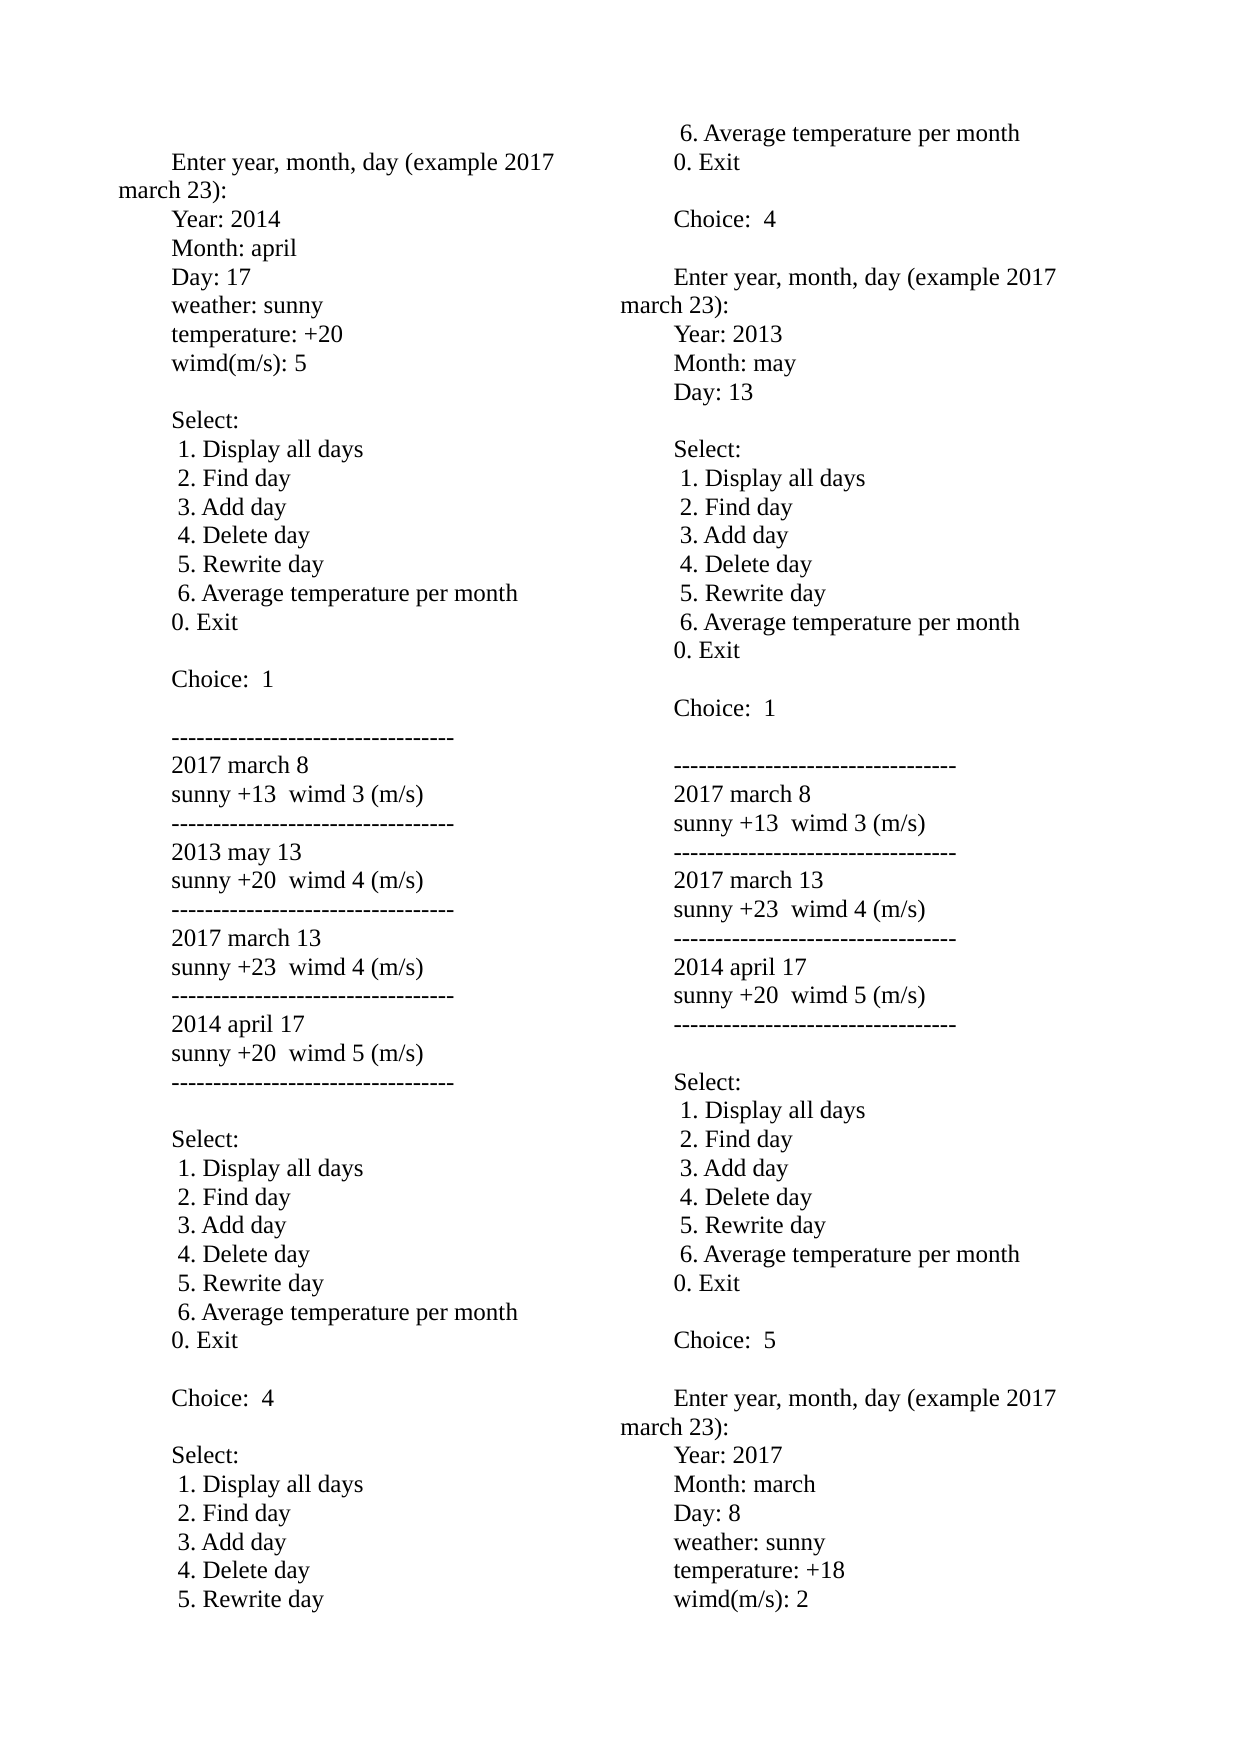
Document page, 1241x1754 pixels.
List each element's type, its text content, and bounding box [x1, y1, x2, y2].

text 2017 march 13 [620, 866, 1122, 894]
text Year: 2017 [620, 1441, 1122, 1469]
text Enter year, month, day (example 2017 march 23): [620, 262, 1122, 319]
text weather: sunny [620, 1527, 1122, 1556]
text 4. Delete day [620, 1182, 1122, 1211]
text Enter year, month, day (example 2017 march 23): [620, 1383, 1122, 1441]
text Select: [620, 1067, 1122, 1096]
text ---------------------------------- [620, 837, 1122, 866]
text sunny +20 wimd 5 (m/s) [620, 981, 1122, 1009]
text Choice: 4 [118, 1383, 620, 1412]
text Choice: 5 [620, 1326, 1122, 1354]
text ---------------------------------- [620, 1009, 1122, 1038]
text Month: march [620, 1469, 1122, 1498]
text wimd(m/s): 5 [118, 348, 620, 377]
text 6. Average temperature per month [118, 1297, 620, 1326]
text sunny +20 wimd 4 (m/s) [118, 866, 620, 894]
text 3. Add day [620, 1153, 1122, 1182]
text Day: 8 [620, 1498, 1122, 1527]
text Select: [118, 406, 620, 434]
text sunny +20 wimd 5 (m/s) [118, 1038, 620, 1067]
text 2017 march 13 [118, 923, 620, 952]
text 2017 march 8 [620, 779, 1122, 808]
text Choice: 1 [118, 664, 620, 693]
text 1. Display all days [118, 434, 620, 463]
text 1. Display all days [118, 1469, 620, 1498]
text Select: [620, 434, 1122, 463]
text temperature: +20 [118, 319, 620, 348]
text sunny +13 wimd 3 (m/s) [620, 808, 1122, 837]
text Select: [118, 1124, 620, 1153]
text ---------------------------------- [620, 923, 1122, 952]
text 4. Delete day [620, 549, 1122, 578]
text 4. Delete day [118, 1556, 620, 1584]
text 3. Add day [118, 1211, 620, 1239]
text temperature: +18 [620, 1556, 1122, 1584]
text Day: 13 [620, 377, 1122, 406]
text Month: may [620, 348, 1122, 377]
text Month: april [118, 233, 620, 262]
text 5. Rewrite day [620, 1211, 1122, 1239]
text Select: [118, 1441, 620, 1469]
text 4. Delete day [118, 521, 620, 549]
text 0. Exit [620, 636, 1122, 664]
text ---------------------------------- [118, 894, 620, 923]
text 0. Exit [620, 1268, 1122, 1297]
text 5. Rewrite day [620, 578, 1122, 607]
text 5. Rewrite day [118, 549, 620, 578]
text 3. Add day [118, 1527, 620, 1556]
text 0. Exit [620, 147, 1122, 176]
text 2014 april 17 [620, 952, 1122, 981]
text Day: 17 [118, 262, 620, 291]
text ---------------------------------- [118, 722, 620, 751]
text ---------------------------------- [118, 1067, 620, 1096]
text Enter year, month, day (example 2017 march 23): [118, 147, 620, 204]
text Choice: 4 [620, 204, 1122, 233]
text 2. Find day [118, 463, 620, 492]
text 6. Average temperature per month [620, 607, 1122, 636]
text 2. Find day [620, 492, 1122, 521]
text 2. Find day [118, 1498, 620, 1527]
text Choice: 1 [620, 693, 1122, 722]
text sunny +23 wimd 4 (m/s) [620, 894, 1122, 923]
text 2. Find day [118, 1182, 620, 1211]
text Year: 2013 [620, 319, 1122, 348]
text wimd(m/s): 2 [620, 1584, 1122, 1613]
text sunny +13 wimd 3 (m/s) [118, 779, 620, 808]
text 3. Add day [620, 521, 1122, 549]
text 0. Exit [118, 607, 620, 636]
text 2014 april 17 [118, 1009, 620, 1038]
text 1. Display all days [620, 1096, 1122, 1124]
text 2017 march 8 [118, 751, 620, 779]
text 6. Average temperature per month [118, 578, 620, 607]
text 6. Average temperature per month [620, 1239, 1122, 1268]
text 6. Average temperature per month [620, 118, 1122, 147]
text sunny +23 wimd 4 (m/s) [118, 952, 620, 981]
text ---------------------------------- [118, 981, 620, 1009]
text Year: 2014 [118, 204, 620, 233]
text weather: sunny [118, 291, 620, 319]
text 2013 may 13 [118, 837, 620, 866]
text 4. Delete day [118, 1239, 620, 1268]
text 5. Rewrite day [118, 1584, 620, 1613]
text 2. Find day [620, 1124, 1122, 1153]
text 3. Add day [118, 492, 620, 521]
text 0. Exit [118, 1326, 620, 1354]
text ---------------------------------- [620, 751, 1122, 779]
text 5. Rewrite day [118, 1268, 620, 1297]
text 1. Display all days [118, 1153, 620, 1182]
text 1. Display all days [620, 463, 1122, 492]
text ---------------------------------- [118, 808, 620, 837]
